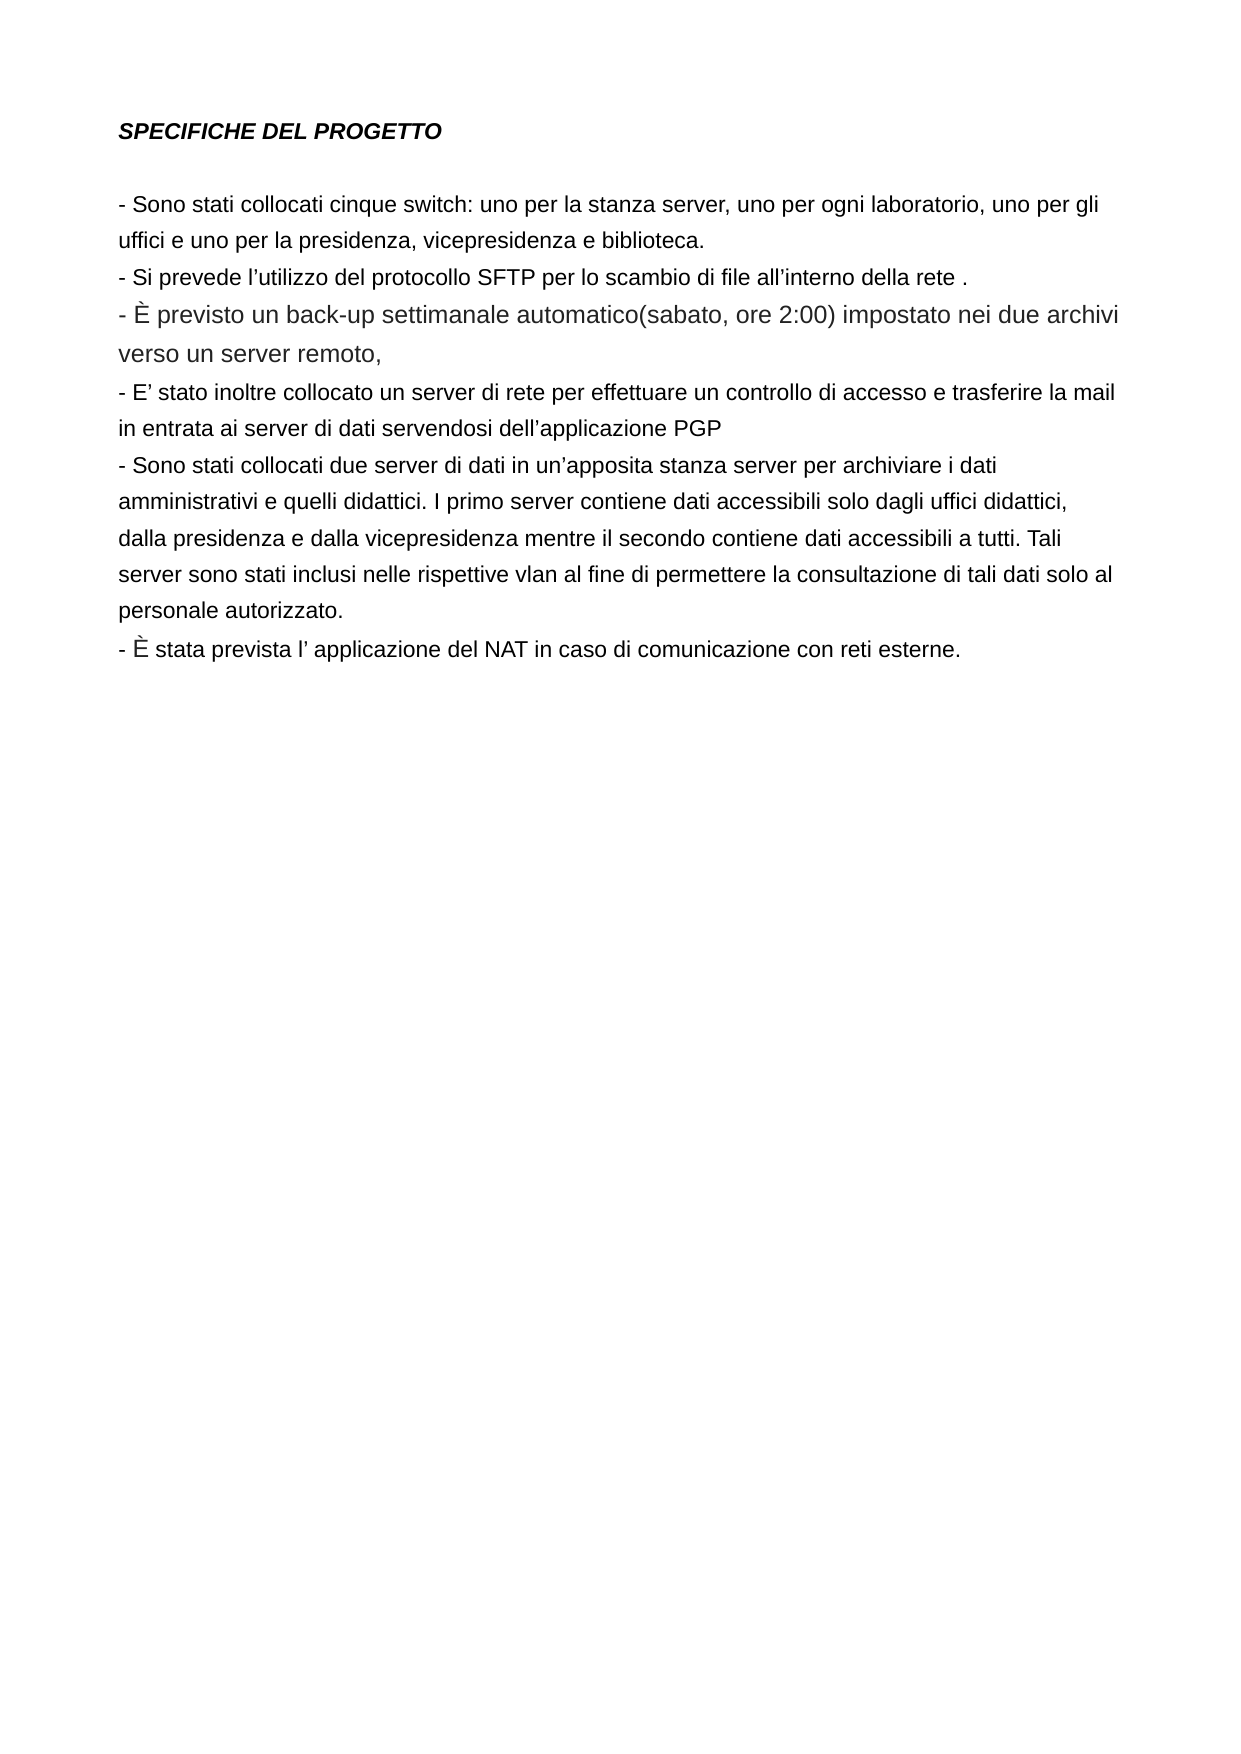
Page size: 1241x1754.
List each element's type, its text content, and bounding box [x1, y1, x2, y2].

text - È previsto un back-up settimanale automatico(sabato, ore 2:00) impostato nei due archivi verso un server remoto, [118, 300, 1122, 368]
text - Sono stati collocati cinque switch: uno per la stanza server, uno per ogni laboratorio, uno per gli uffici e uno per la presidenza, vicepresidenza e biblioteca. [118, 191, 1122, 253]
text - E’ stato inoltre collocato un server di rete per effettuare un controllo di accesso e trasferire la mail in entrata ai server di dati servendosi dell’applicazione PGP [118, 379, 1122, 442]
text SPECIFICHE DEL PROGETTO [118, 118, 1122, 144]
text - Si prevede l’utilizzo del protocollo SFTP per lo scambio di file all’interno della rete . [118, 263, 1122, 290]
text - È stata prevista l’ applicazione del NAT in caso di comunicazione con reti esterne. [118, 633, 1122, 662]
text - Sono stati collocati due server di dati in un’apposita stanza server per archiviare i dati amministrativi e quelli didattici. I primo server contiene dati accessibili solo dagli uffici didattici, dalla presidenza e dalla vicepresidenza mentre il secondo contiene dati accessibili a tutti. Tali server sono stati inclusi nelle rispettive vlan al fine di permettere la consultazione di tali dati solo al personale autorizzato. [118, 452, 1122, 623]
